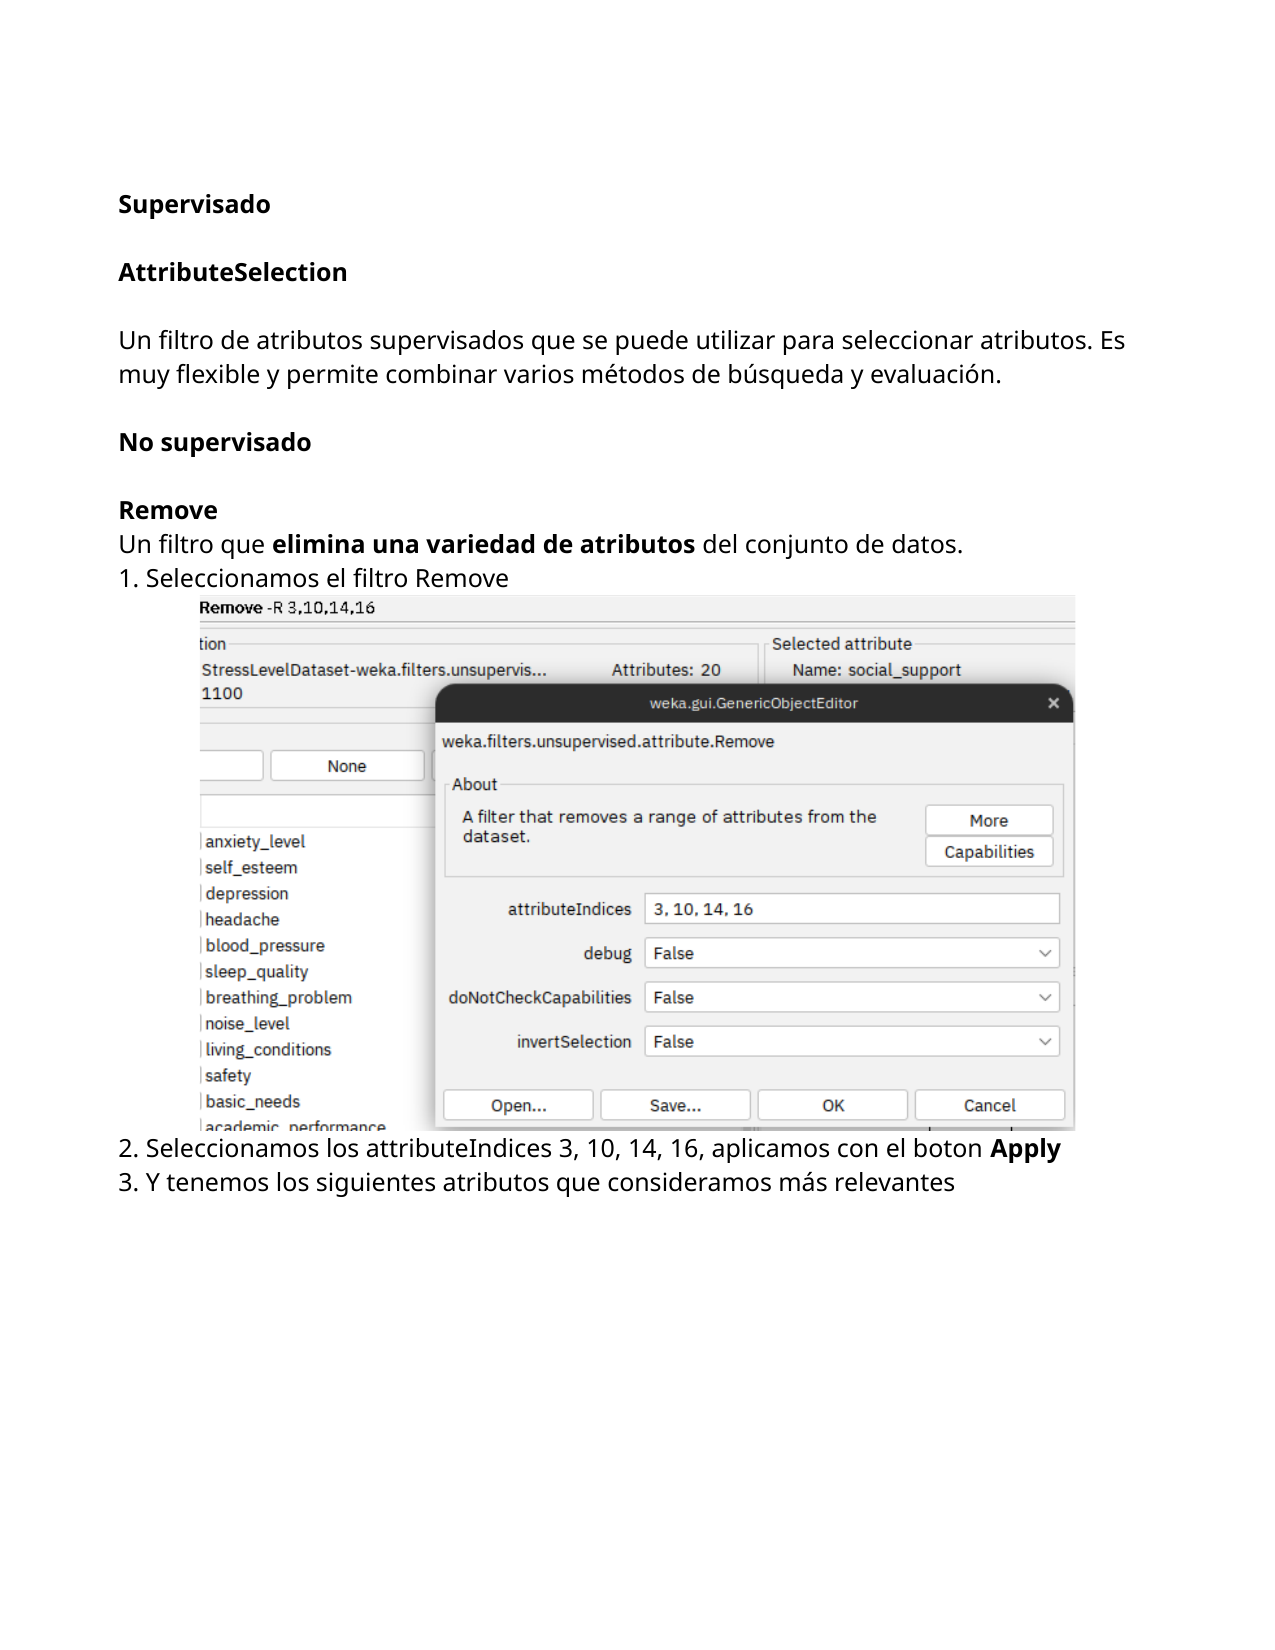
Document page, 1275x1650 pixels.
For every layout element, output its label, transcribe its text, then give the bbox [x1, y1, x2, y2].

text 2. Seleccionamos los attributeIndices 3, 10, 14, 16, aplicamos con el boton Apply [118, 595, 1157, 1165]
text No supervisado [118, 425, 1157, 459]
text Remove [118, 493, 1157, 527]
text 3. Y tenemos los siguientes atributos que consideramos más relevantes [118, 1165, 1157, 1199]
text Un filtro que elimina una variedad de atributos del conjunto de datos. [118, 527, 1157, 561]
text Supervisado [118, 186, 1157, 220]
text 1. Seleccionamos el filtro Remove [118, 561, 1157, 595]
text AttributeSelection [118, 254, 1157, 288]
picture [199, 595, 1076, 1131]
text Un filtro de atributos supervisados que se puede utilizar para seleccionar atributos. Es muy flexible y permite combinar varios métodos de búsqueda y evaluación. [118, 322, 1157, 391]
